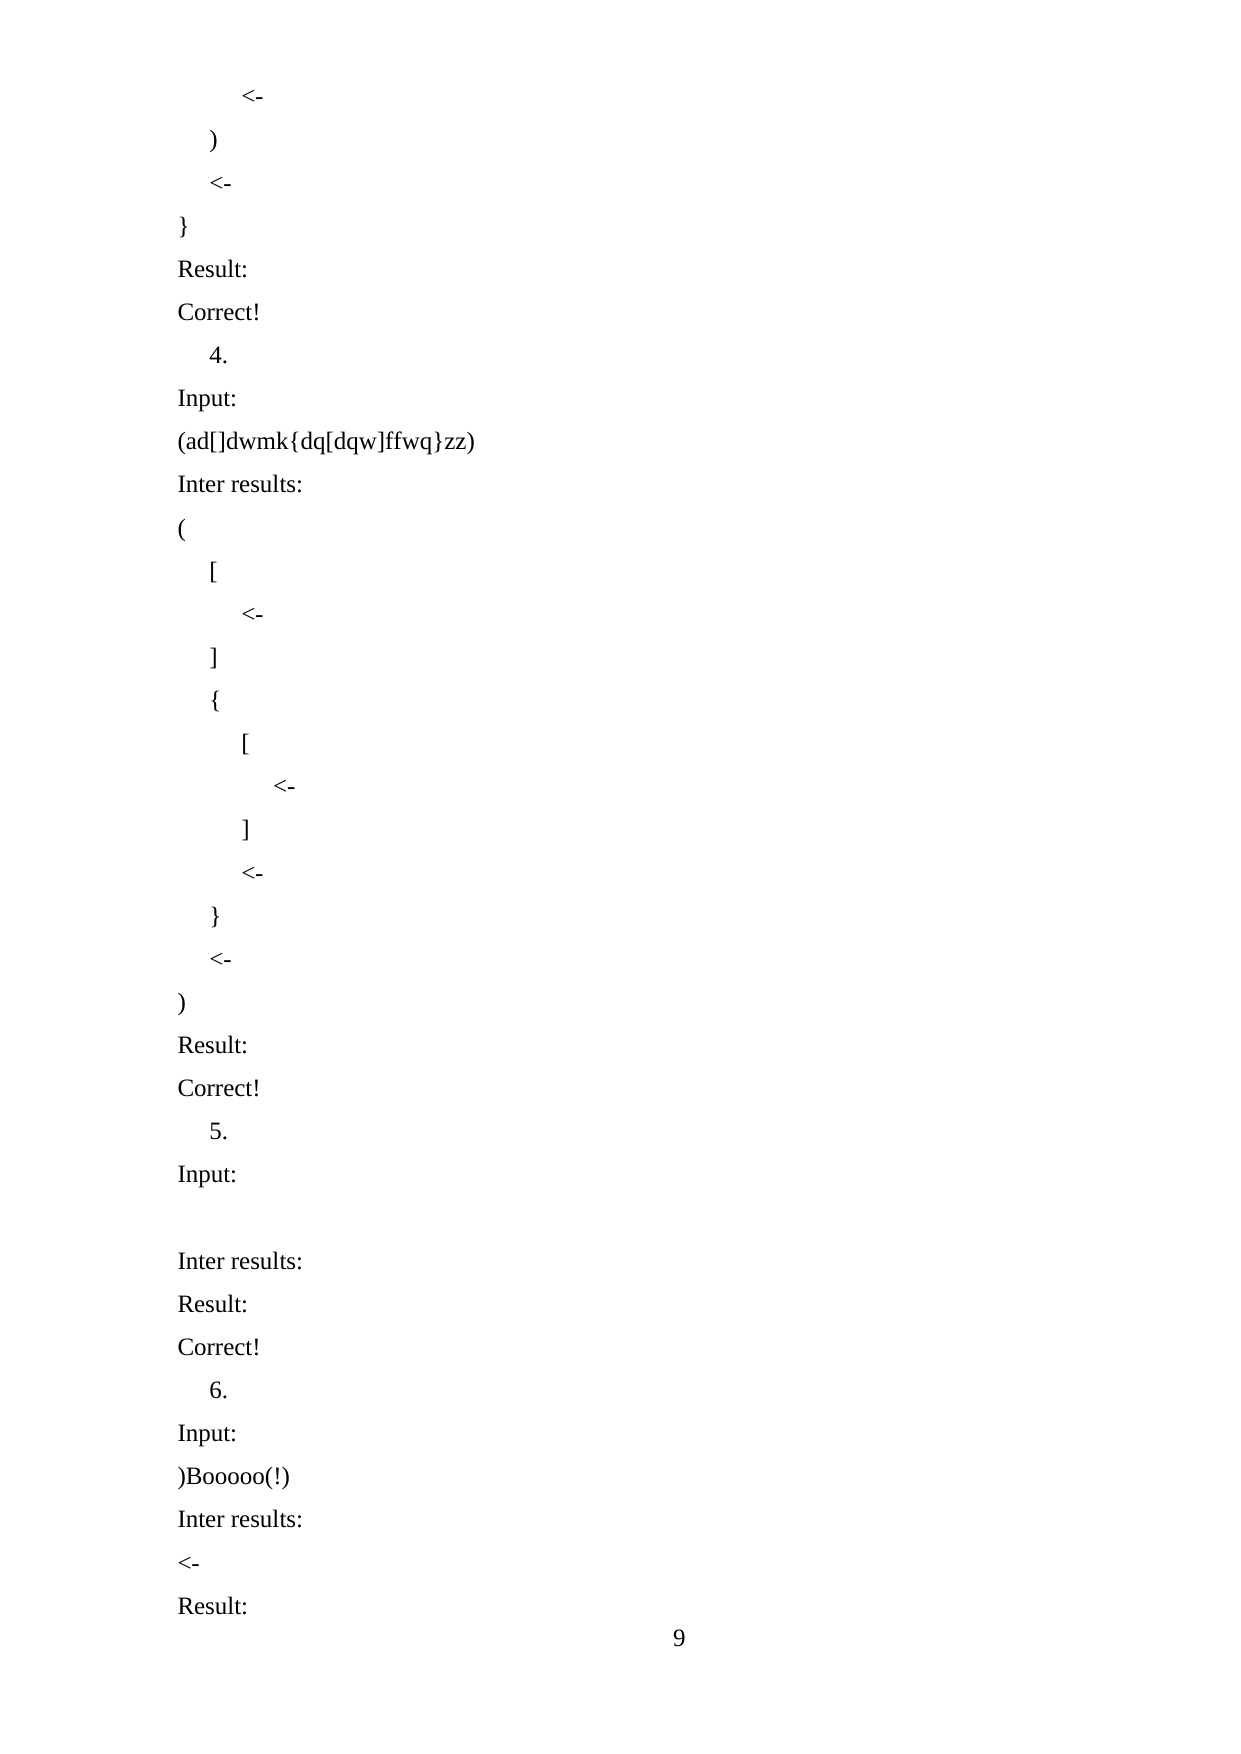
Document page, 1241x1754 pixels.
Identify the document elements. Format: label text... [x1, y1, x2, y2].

text ] [177, 642, 1181, 671]
text ] [177, 814, 1181, 843]
text Inter results: [177, 1504, 1181, 1533]
text [ [177, 728, 1181, 757]
text <- [177, 858, 1181, 886]
text <- [177, 771, 1181, 800]
text Input: [177, 383, 1181, 412]
text ) [177, 124, 1181, 153]
text 5. [177, 1116, 1181, 1145]
text Correct! [177, 297, 1181, 326]
text Result: [177, 1591, 1181, 1619]
text Correct! [177, 1073, 1181, 1102]
text Inter results: [177, 469, 1181, 498]
text Correct! [177, 1332, 1181, 1361]
text Input: [177, 1159, 1181, 1188]
text )Booooo(!) [177, 1461, 1181, 1490]
text (ad[]dwmk{dq[dqw]ffwq}zz) [177, 426, 1181, 455]
text Result: [177, 1030, 1181, 1059]
text Input: [177, 1418, 1181, 1447]
text <- [177, 81, 1181, 110]
text <- [177, 1548, 1181, 1576]
text <- [177, 599, 1181, 628]
text ( [177, 513, 1181, 541]
text <- [177, 168, 1181, 196]
text ) [177, 987, 1181, 1016]
text Result: [177, 1289, 1181, 1318]
text 6. [177, 1375, 1181, 1404]
text <- [177, 944, 1181, 973]
text } [177, 211, 1181, 239]
text [ [177, 556, 1181, 584]
text 4. [177, 340, 1181, 369]
text Result: [177, 254, 1181, 283]
text { [177, 685, 1181, 714]
text } [177, 901, 1181, 929]
text Inter results: [177, 1246, 1181, 1274]
